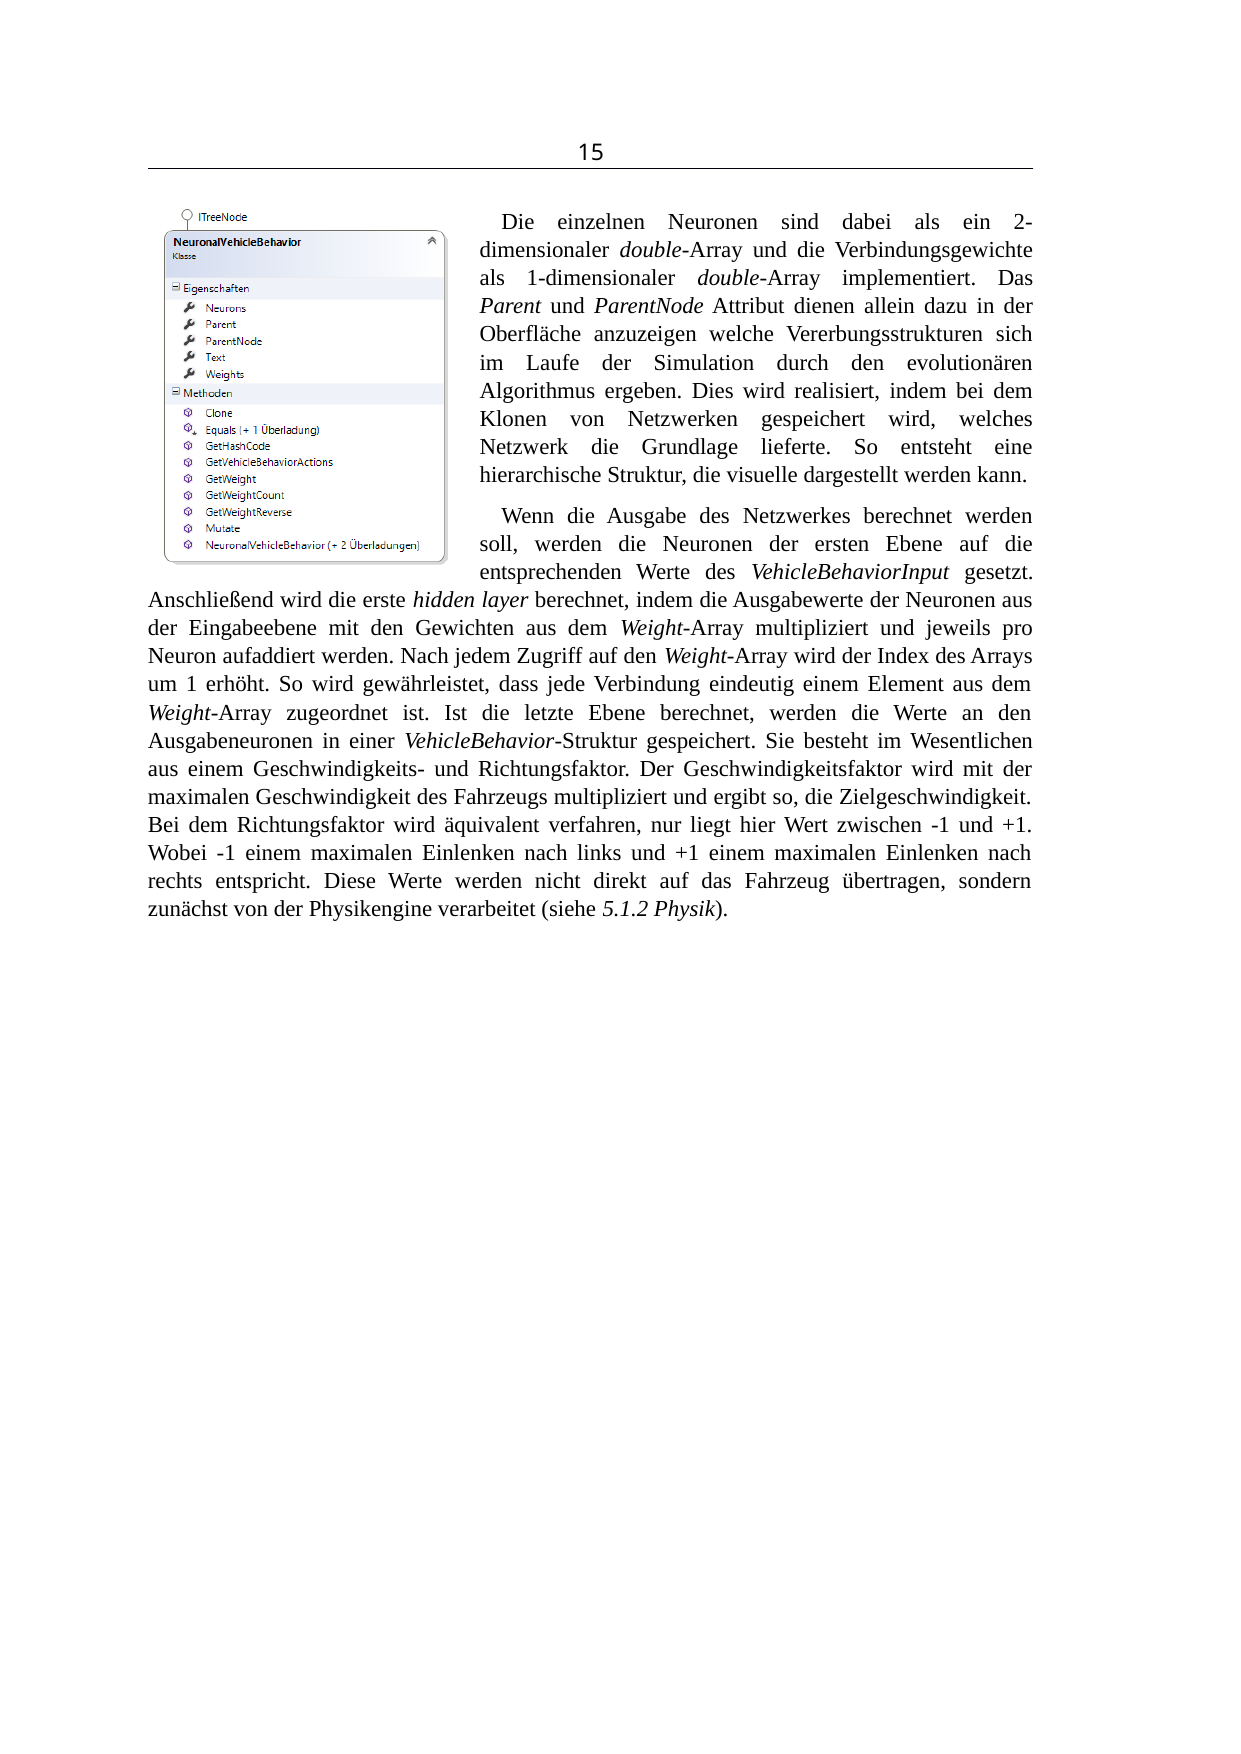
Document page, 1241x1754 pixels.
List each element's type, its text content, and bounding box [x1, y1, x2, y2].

text Wenn die Ausgabe des Netzwerkes berechnet werden soll, werden die Neuronen der ersten Ebene auf die entsprechenden Werte des VehicleBehaviorInput gesetzt. Anschließend wird die erste hidden layer berechnet, indem die Ausgabewerte der Neuronen aus der Eingabeebene mit den Gewichten aus dem Weight-Array multipliziert und jeweils pro Neuron aufaddiert werden. Nach jedem Zugriff auf den Weight-Array wird der Index des Arrays um 1 erhöht. So wird gewährleistet, dass jede Verbindung eindeutig einem Element aus dem Weight-Array zugeordnet ist. Ist die letzte Ebene berechnet, werden die Werte an den Ausgabeneuronen in einer VehicleBehavior-Struktur gespeichert. Sie besteht im Wesentlichen aus einem Geschwindigkeits- und Richtungsfaktor. Der Geschwindigkeitsfaktor wird mit der maximalen Geschwindigkeit des Fahrzeugs multipliziert und ergibt so, die Zielgeschwindigkeit. Bei dem Richtungsfaktor wird äquivalent verfahren, nur liegt hier Wert zwischen -1 und +1. Wobei -1 einem maximalen Einlenken nach links und +1 einem maximalen Einlenken nach rechts entspricht. Diese Werte werden nicht direkt auf das Fahrzeug übertragen, sondern zunächst von der Physikengine verarbeitet (siehe 5.1.2 Physik). [148, 304, 1033, 697]
text Die einzelnen Neuronen sind dabei als ein 2-dimensionaler double-Array und die Verbindungsgewichte als 1-dimensionaler double-Array implementiert. Das Parent und ParentNode Attribut dienen allein dazu in der Oberfläche anzuzeigen welche Vererbungsstrukturen sich im Laufe der Simulation durch den evolutionären Algorithmus ergeben. Dies wird realisiert, indem bei dem Klonen von Netzwerken gespeichert wird, welches Netzwerk die Grundlage lieferte. So entsteht eine hierarchische Struktur, die visuelle dargestellt werden kann. [148, 207, 1033, 291]
